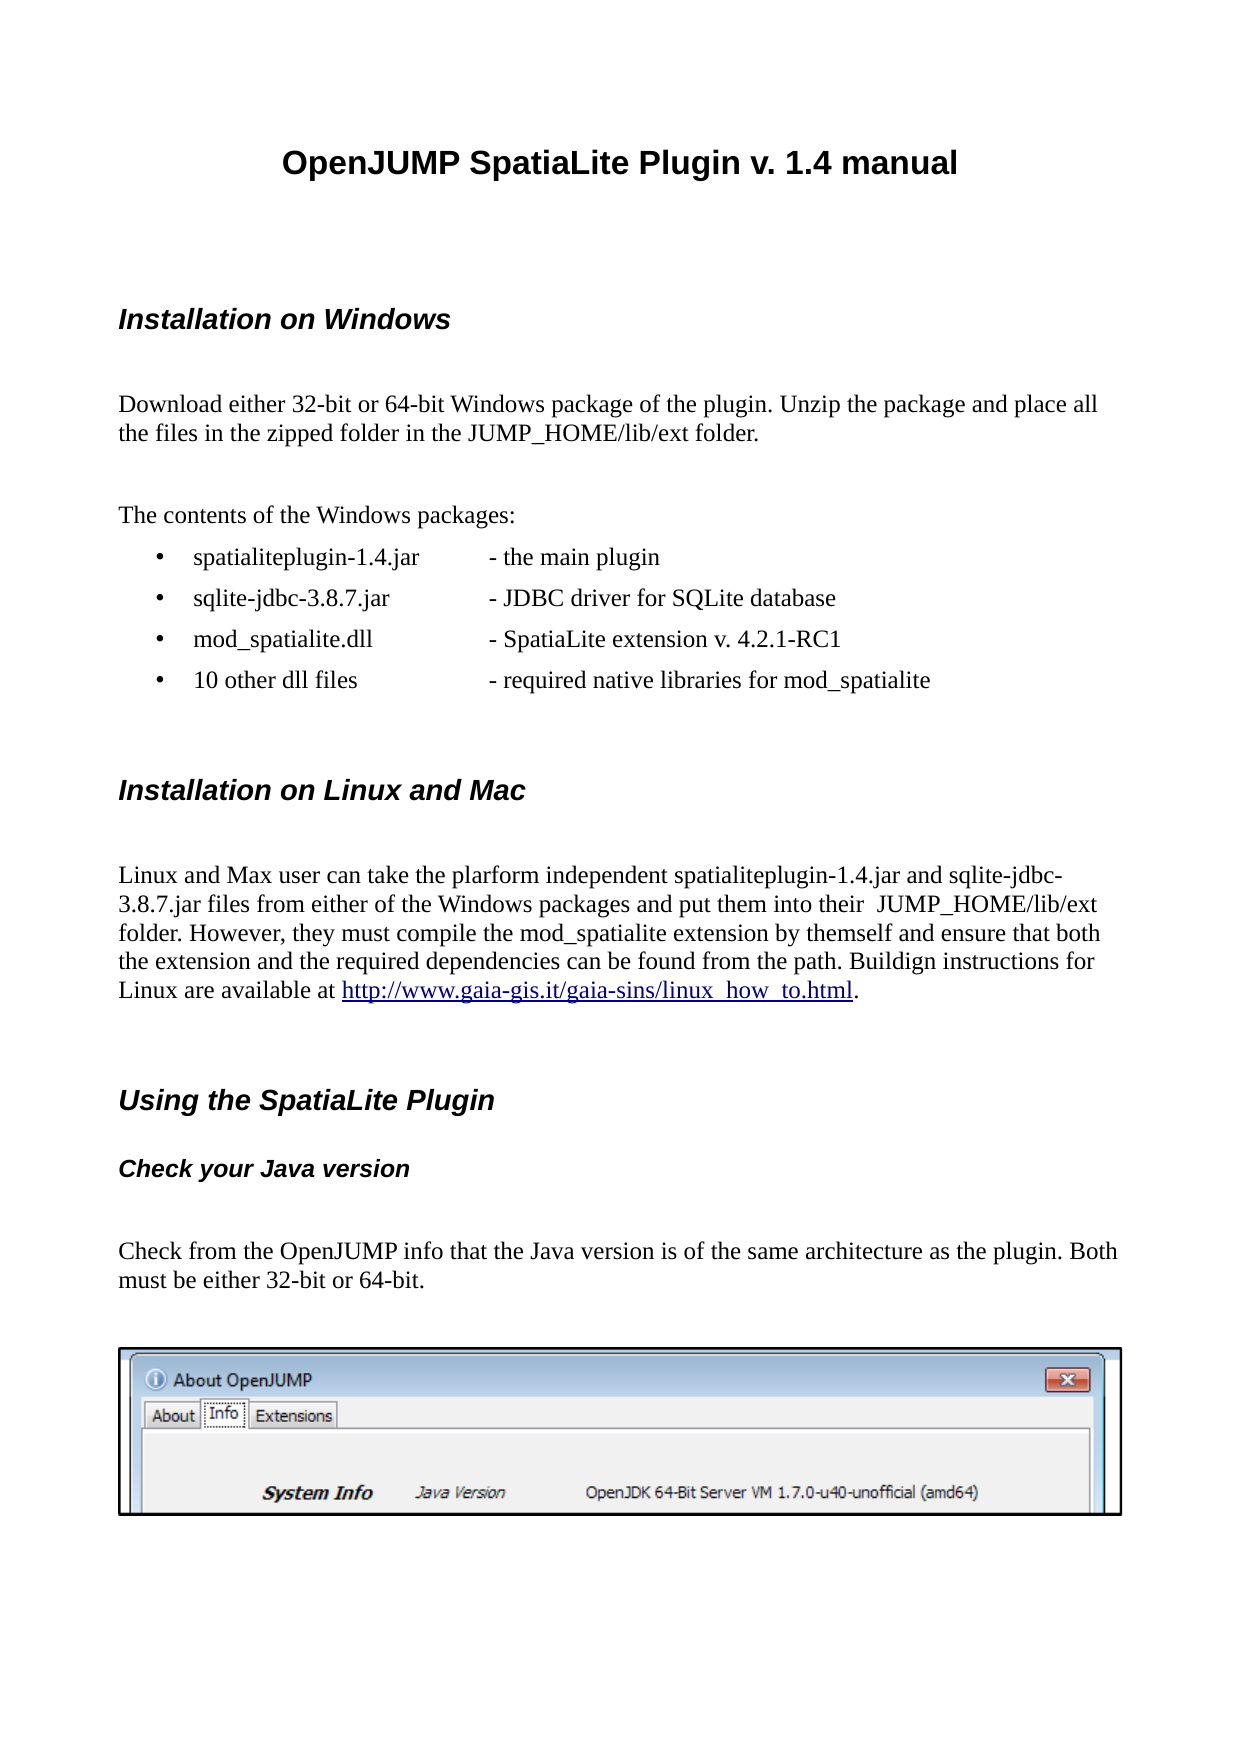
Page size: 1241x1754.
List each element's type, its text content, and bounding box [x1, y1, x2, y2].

subtitle Check your Java version [118, 1154, 1122, 1182]
list sqlite-jdbc-3.8.7.jar - JDBC driver for SQLite database [156, 583, 1122, 612]
subtitle Using the SpatiaLite Plugin [118, 1083, 1122, 1116]
list mod_spatialite.dll - SpatiaLite extension v. 4.2.1-RC1 [156, 624, 1122, 653]
text Check from the OpenJUMP info that the Java version is of the same architecture as the plugin. Both must be either 32-bit or 64-bit. [118, 1236, 1122, 1293]
list 10 other dll files - required native libraries for mod_spatialite [156, 665, 1122, 694]
subtitle OpenJUMP SpatiaLite Plugin v. 1.4 manual [118, 143, 1122, 182]
picture [118, 1347, 1123, 1516]
list spatialiteplugin-1.4.jar - the main plugin [156, 542, 1122, 570]
subtitle Installation on Linux and Mac [118, 773, 1122, 806]
text Download either 32-bit or 64-bit Windows package of the plugin. Unzip the package and place all the files in the zipped folder in the JUMP_HOME/lib/ext folder. [118, 389, 1122, 447]
subtitle Installation on Windows [118, 302, 1122, 335]
text The contents of the Windows packages: [118, 500, 1122, 529]
text Linux and Max user can take the plarform independent spatialiteplugin-1.4.jar and sqlite-jdbc-3.8.7.jar files from either of the Windows packages and put them into their JUMP_HOME/lib/ext folder. However, they must compile the mod_spatialite extension by themself and ensure that both the extension and the required dependencies can be found from the path. Buildign instructions for Linux are available at http://www.gaia-gis.it/gaia-sins/linux_how_to.html. [118, 860, 1122, 1004]
